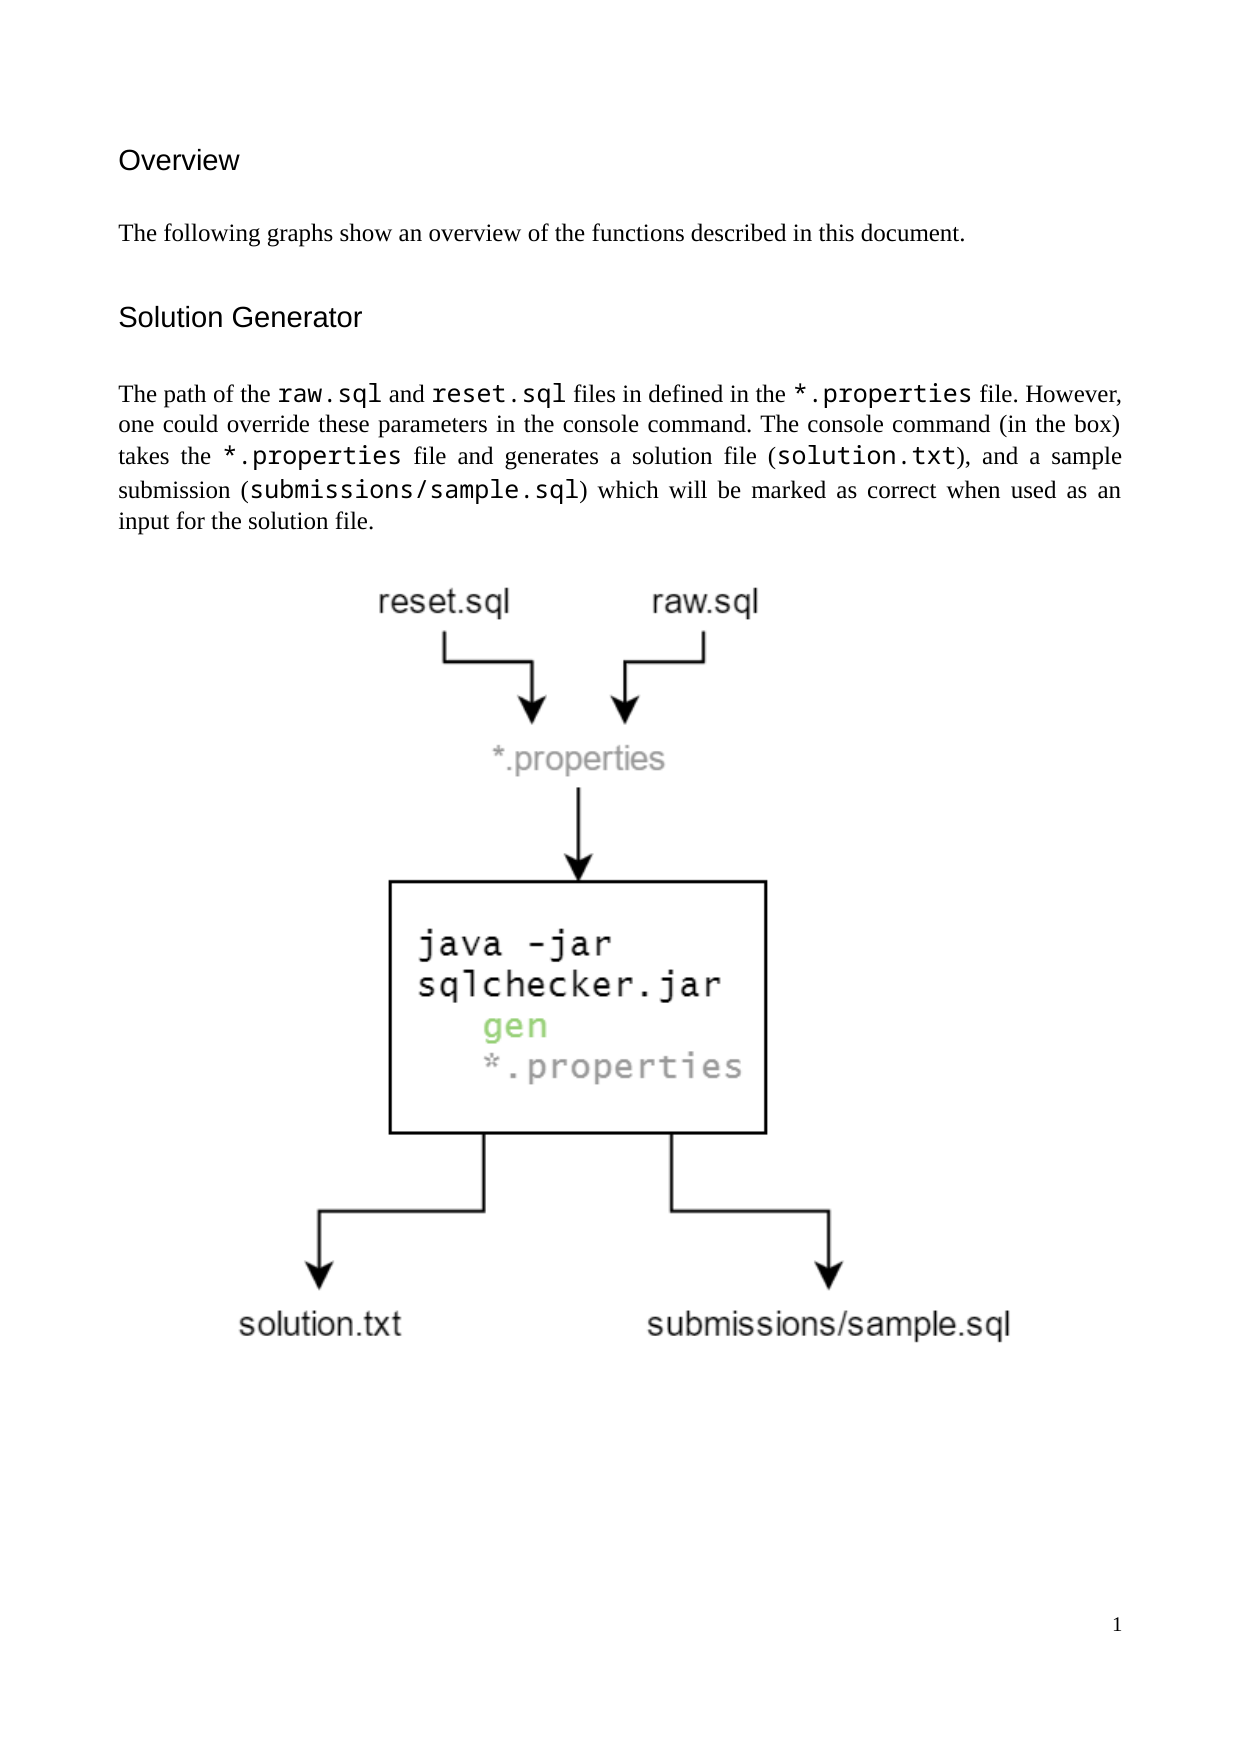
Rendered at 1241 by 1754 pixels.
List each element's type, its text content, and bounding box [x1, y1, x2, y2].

text The following graphs show an overview of the functions described in this document. [118, 218, 1122, 247]
text The path of the raw.sql and reset.sql files in defined in the *.properties file. However, one could override these parameters in the console command. The console command (in the box) takes the *.properties file and generates a solution file (solution.txt), and a sample submission (submissions/sample.sql) which will be marked as correct when used as an input for the solution file. [118, 375, 1122, 535]
subtitle Solution Generator [118, 300, 1122, 334]
subtitle Overview [118, 143, 1122, 177]
